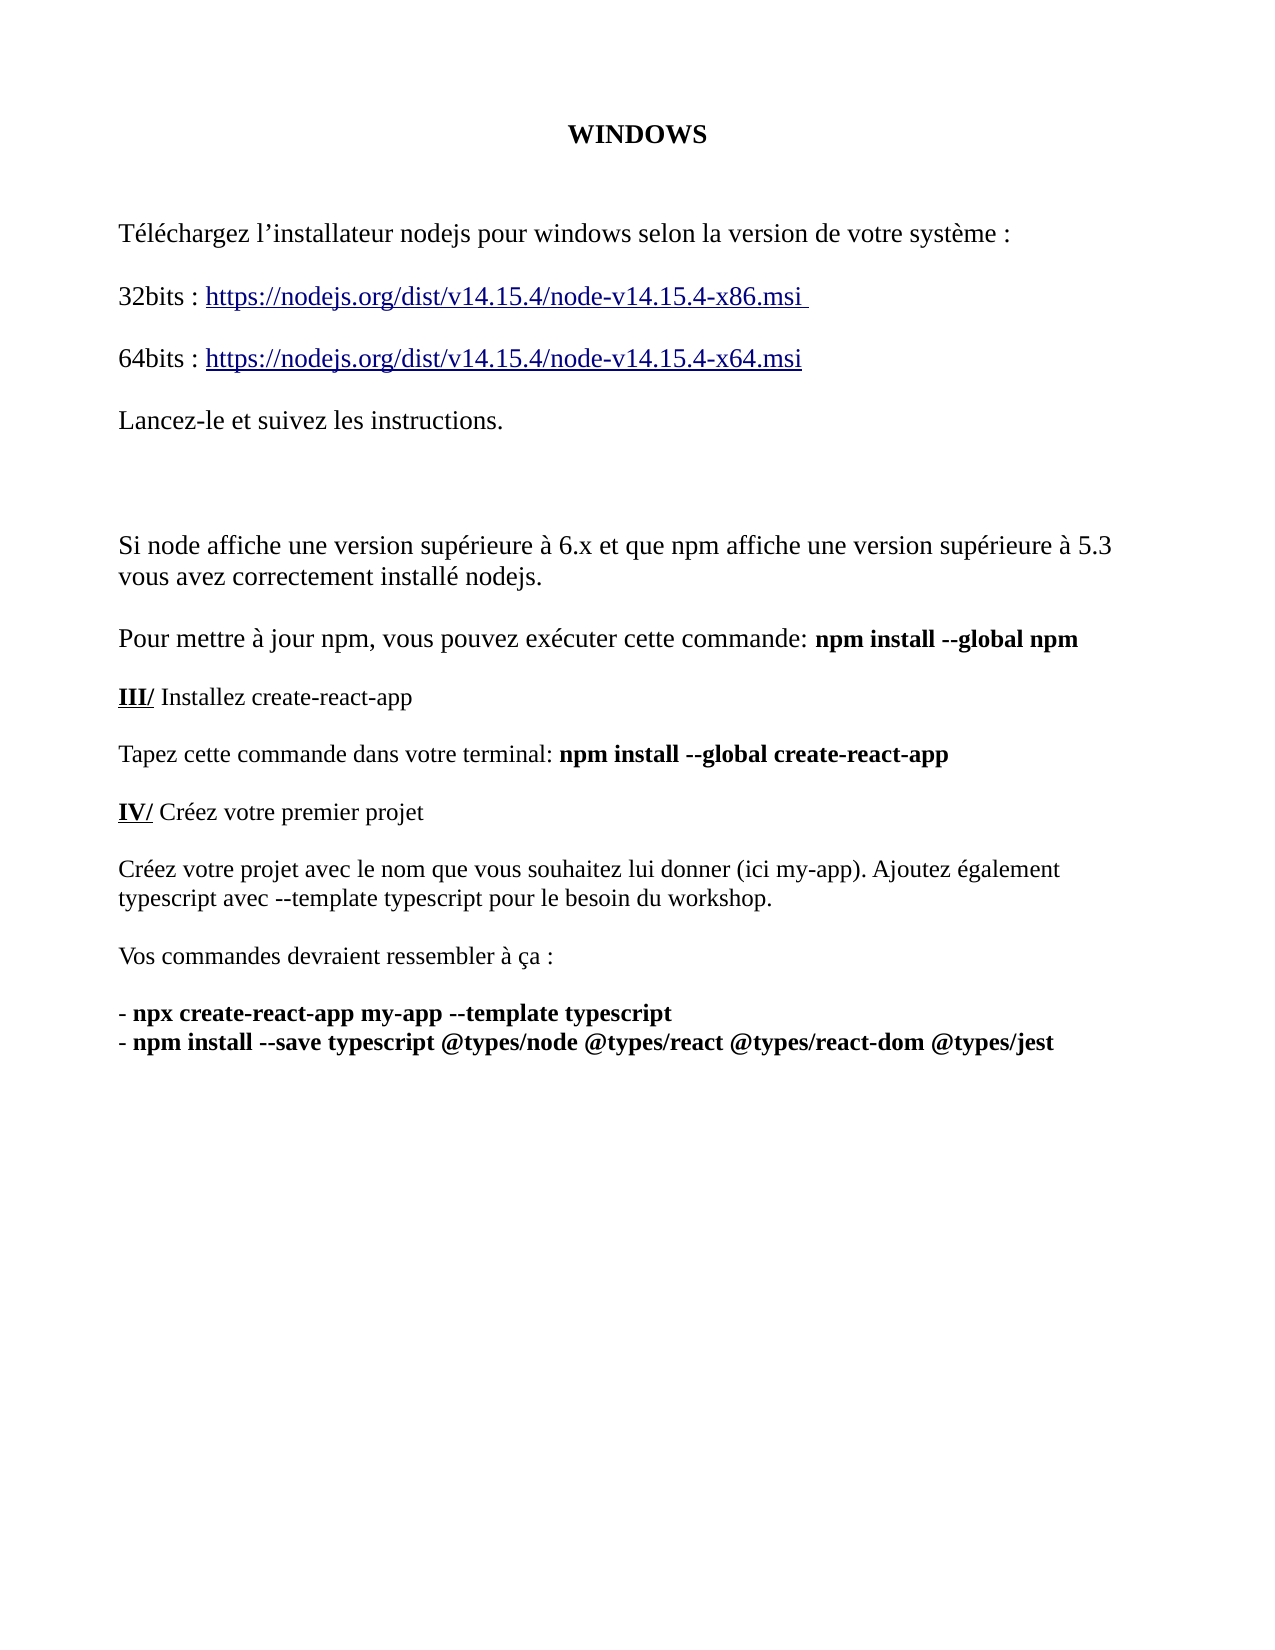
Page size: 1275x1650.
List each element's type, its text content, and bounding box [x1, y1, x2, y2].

text III/ Installez create-react-app [118, 682, 1157, 711]
text IV/ Créez votre premier projet [118, 797, 1157, 826]
text Pour mettre à jour npm, vous pouvez exécuter cette commande: npm install --global npm [118, 622, 1157, 653]
text Créez votre projet avec le nom que vous souhaitez lui donner (ici my-app). Ajoutez également typescript avec --template typescript pour le besoin du workshop. Vos commandes devraient ressembler à ça : [118, 854, 1157, 969]
text - npx create-react-app my-app --template typescript - npm install --save typescript @types/node @types/react @types/react-dom @types/jest [118, 969, 1157, 1056]
text Tapez cette commande dans votre terminal: npm install --global create-react-app [118, 739, 1157, 768]
text Si node affiche une version supérieure à 6.x et que npm affiche une version supérieure à 5.3 vous avez correctement installé nodejs. [118, 529, 1157, 591]
text Téléchargez l’installateur nodejs pour windows selon la version de votre système : 32bits : https://nodejs.org/dist/v14.15.4/node-v14.15.4-x86.msi [118, 217, 1157, 311]
text 64bits : https://nodejs.org/dist/v14.15.4/node-v14.15.4-x64.msi Lancez-le et suivez les instructions. [118, 342, 1157, 435]
text WINDOWS [118, 118, 1157, 149]
